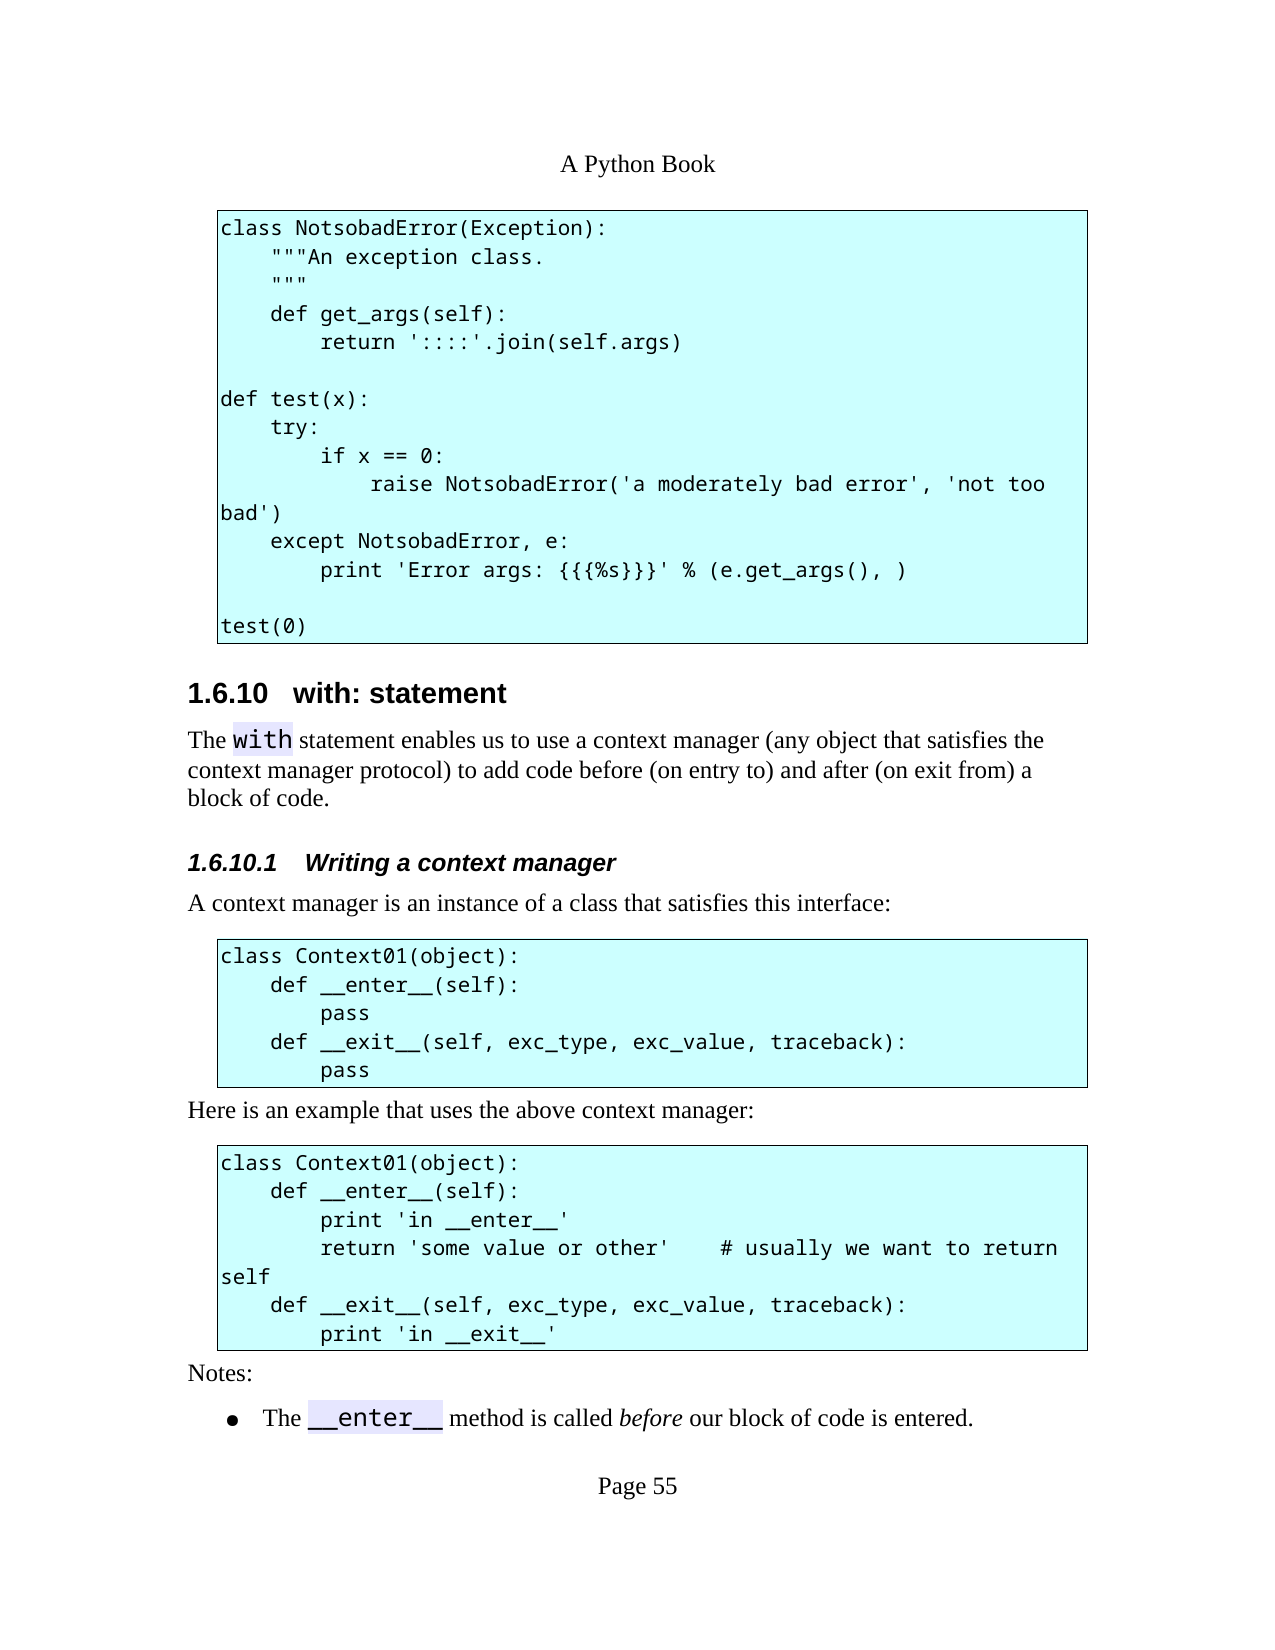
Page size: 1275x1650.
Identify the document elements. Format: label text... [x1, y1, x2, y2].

list The __enter__ method is called before our block of code is entered. [225, 1399, 1087, 1434]
text class NotsobadError(Exception): """An exception class. """ def get_args(self): return '::::'.join(self.args) def test(x): try: if x == 0: raise NotsobadError('a moderately bad error', 'not too bad') except NotsobadError, e: print 'Error args: {{{%s}}}' % (e.get_args(), ) test(0) [218, 211, 1087, 643]
subtitle 1.6.10 with: statement [187, 677, 1087, 710]
text A context manager is an instance of a class that satisfies this interface: [187, 889, 1087, 917]
subtitle 1.6.10.1 Writing a context manager [187, 849, 1087, 877]
text Here is an example that uses the above context manager: [187, 1096, 1087, 1124]
text class Context01(object): def __enter__(self): pass def __exit__(self, exc_type, exc_value, traceback): pass [218, 940, 1087, 1087]
text class Context01(object): def __enter__(self): print 'in __enter__' return 'some value or other' # usually we want to return self def __exit__(self, exc_type, exc_value, traceback): print 'in __exit__' [218, 1146, 1087, 1350]
text The with statement enables us to use a context manager (any object that satisfies the context manager protocol) to add code before (on entry to) and after (on exit from) a block of code. [187, 722, 1087, 812]
text Notes: [187, 1359, 1087, 1387]
